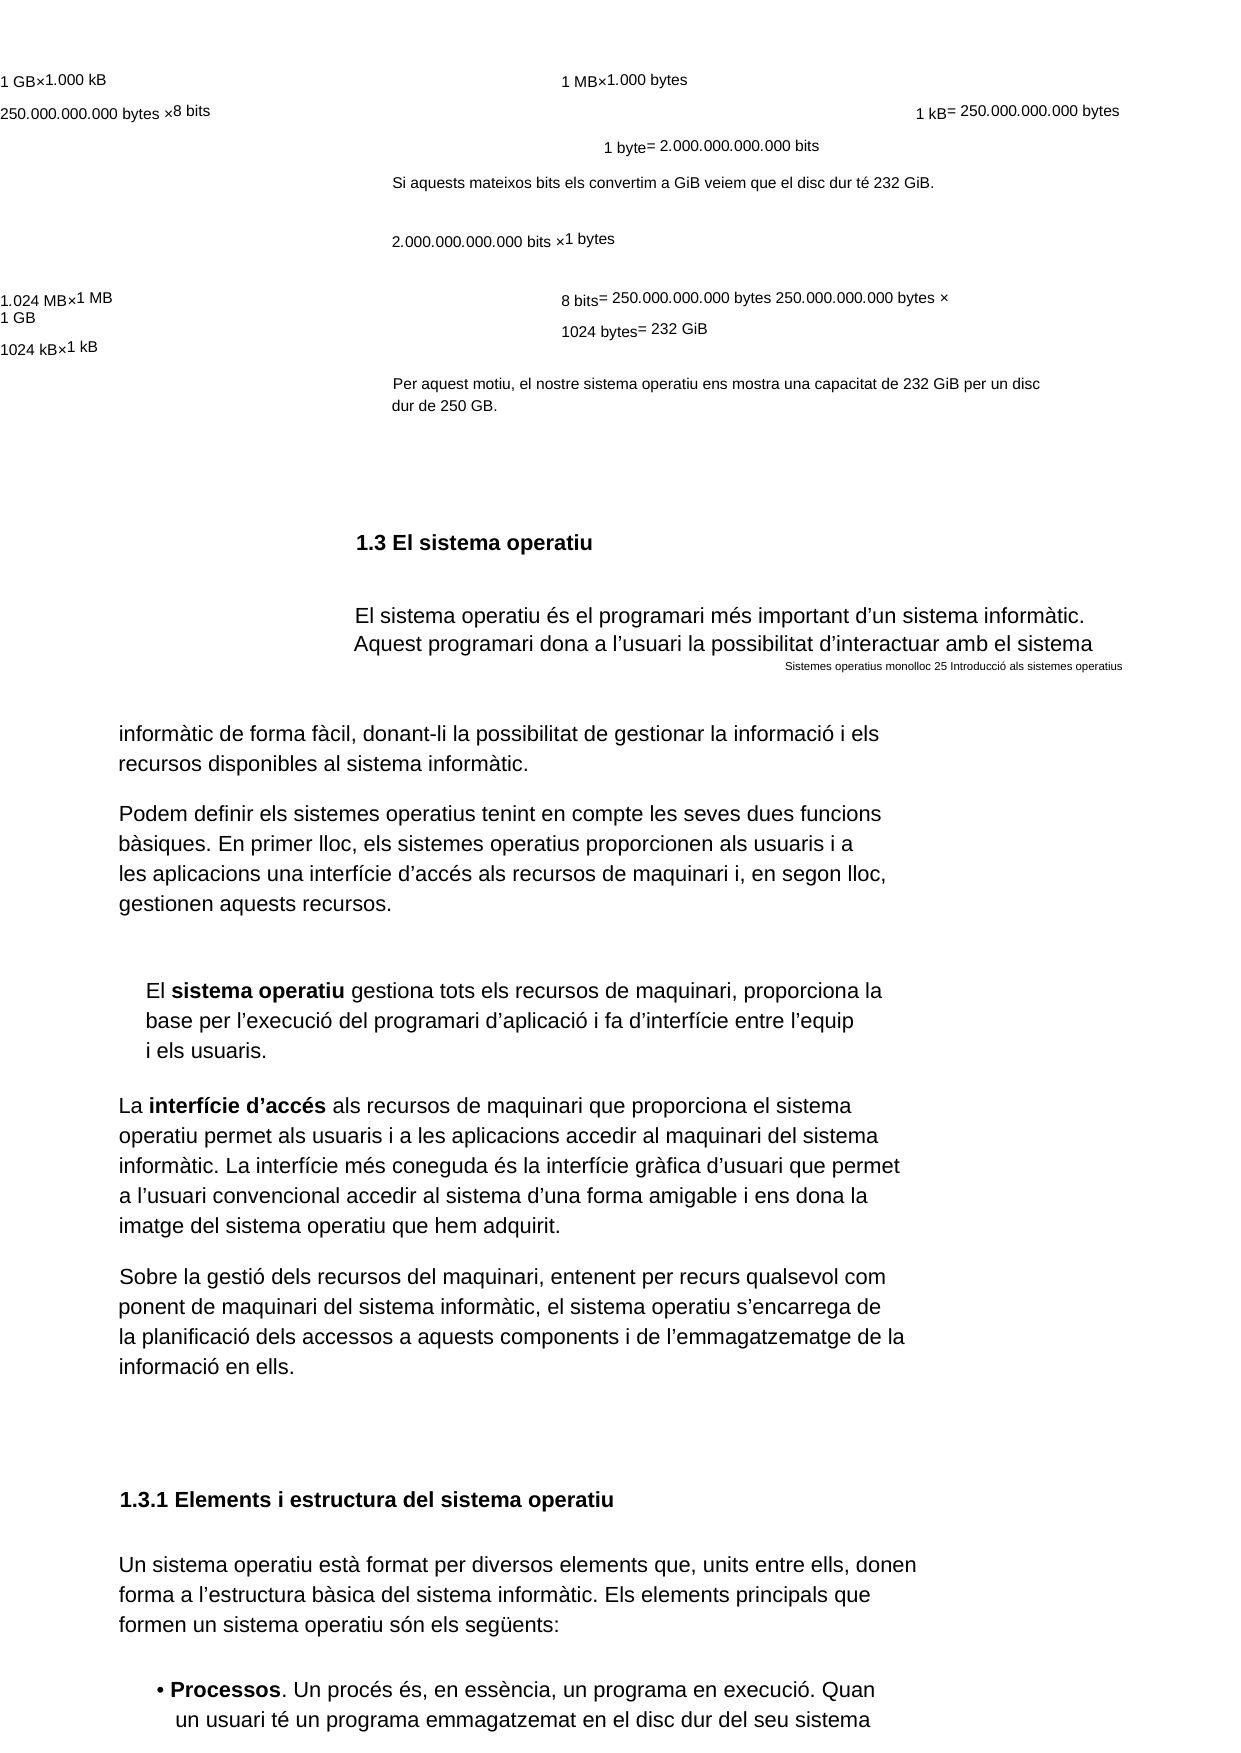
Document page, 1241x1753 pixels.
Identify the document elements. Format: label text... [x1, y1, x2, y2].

text 8 bits= 250.000.000.000 bytes 250.000.000.000 bytes × [561, 278, 1122, 309]
text Si aquests mateixos bits els convertim a GiB veiem que el disc dur té 232 GiB. 2.000.000.000.000 bits ×1 bytes [392, 174, 968, 251]
text 1 GB [0, 309, 561, 327]
text forma a l’estructura bàsica del sistema informàtic. Els elements principals que [118, 1582, 1122, 1607]
text Per aquest motiu, el nostre sistema operatiu ens mostra una capacitat de 232 GiB per un disc dur de 250 GB. [392, 375, 1056, 414]
text 1 kB= 250.000.000.000 bytes [561, 91, 1119, 122]
text El sistema operatiu gestiona tots els recursos de maquinari, proporciona la [146, 978, 1122, 1003]
text Sistemes operatius monolloc 25 Introducció als sistemes operatius [0, 660, 1123, 673]
text La interfície d’accés als recursos de maquinari que proporciona el sistema [118, 1093, 1122, 1118]
text 1 byte= 2.000.000.000.000 bits [0, 126, 819, 157]
text 1.3 El sistema operatiu [356, 530, 1122, 555]
text les aplicacions una interfície d’accés als recursos de maquinari i, en segon lloc, [118, 861, 1122, 887]
text Podem definir els sistemes operatius tenint en compte les seves dues funcions [118, 801, 1122, 827]
text base per l’execució del programari d’aplicació i fa d’interfície entre l’equip [145, 1008, 1122, 1033]
text El sistema operatiu és el programari més important d’un sistema informàtic. Aquest programari dona a l’usuari la possibilitat d’interactuar amb el sistema [354, 603, 1097, 657]
text Un sistema operatiu està format per diversos elements que, units entre ells, donen [118, 1552, 1122, 1577]
text 1024 kB×1 kB [0, 327, 561, 358]
text imatge del sistema operatiu que hem adquirit. [118, 1213, 1122, 1238]
text a l’usuari convencional accedir al sistema d’una forma amigable i ens dona la [119, 1183, 1122, 1208]
text 1 MB×1.000 bytes [561, 60, 1122, 91]
text operatiu permet als usuaris i a les aplicacions accedir al maquinari del sistema [119, 1123, 1122, 1148]
text ponent de maquinari del sistema informàtic, el sistema operatiu s’encarrega de [118, 1293, 1122, 1319]
text la planificació dels accessos a aquests components i de l’emmagatzematge de la [118, 1323, 1122, 1349]
text 1 GB×1.000 kB [0, 60, 561, 91]
text gestionen aquests recursos. [119, 891, 1122, 917]
text Sobre la gestió dels recursos del maquinari, entenent per recurs qualsevol com [119, 1263, 1122, 1289]
text i els usuaris. [146, 1038, 1122, 1063]
text formen un sistema operatiu són els següents: [118, 1612, 1122, 1637]
text informació en ells. [118, 1353, 1122, 1379]
text bàsiques. En primer lloc, els sistemes operatius proporcionen als usuaris i a [118, 831, 1122, 857]
text 1024 bytes= 232 GiB [561, 309, 1122, 341]
text informàtic de forma fàcil, donant-li la possibilitat de gestionar la informació i els [118, 721, 1122, 746]
text • Processos. Un procés és, en essència, un programa en execució. Quan [156, 1677, 1122, 1702]
text 1.024 MB×1 MB [0, 278, 561, 309]
text informàtic. La interfície més coneguda és la interfície gràfica d’usuari que permet [118, 1153, 1122, 1178]
text un usuari té un programa emmagatzemat en el disc dur del seu sistema [175, 1707, 1122, 1732]
text 250.000.000.000 bytes ×8 bits [0, 91, 561, 122]
text 1.3.1 Elements i estructura del sistema operatiu [119, 1487, 1122, 1512]
text recursos disponibles al sistema informàtic. [118, 751, 1122, 776]
